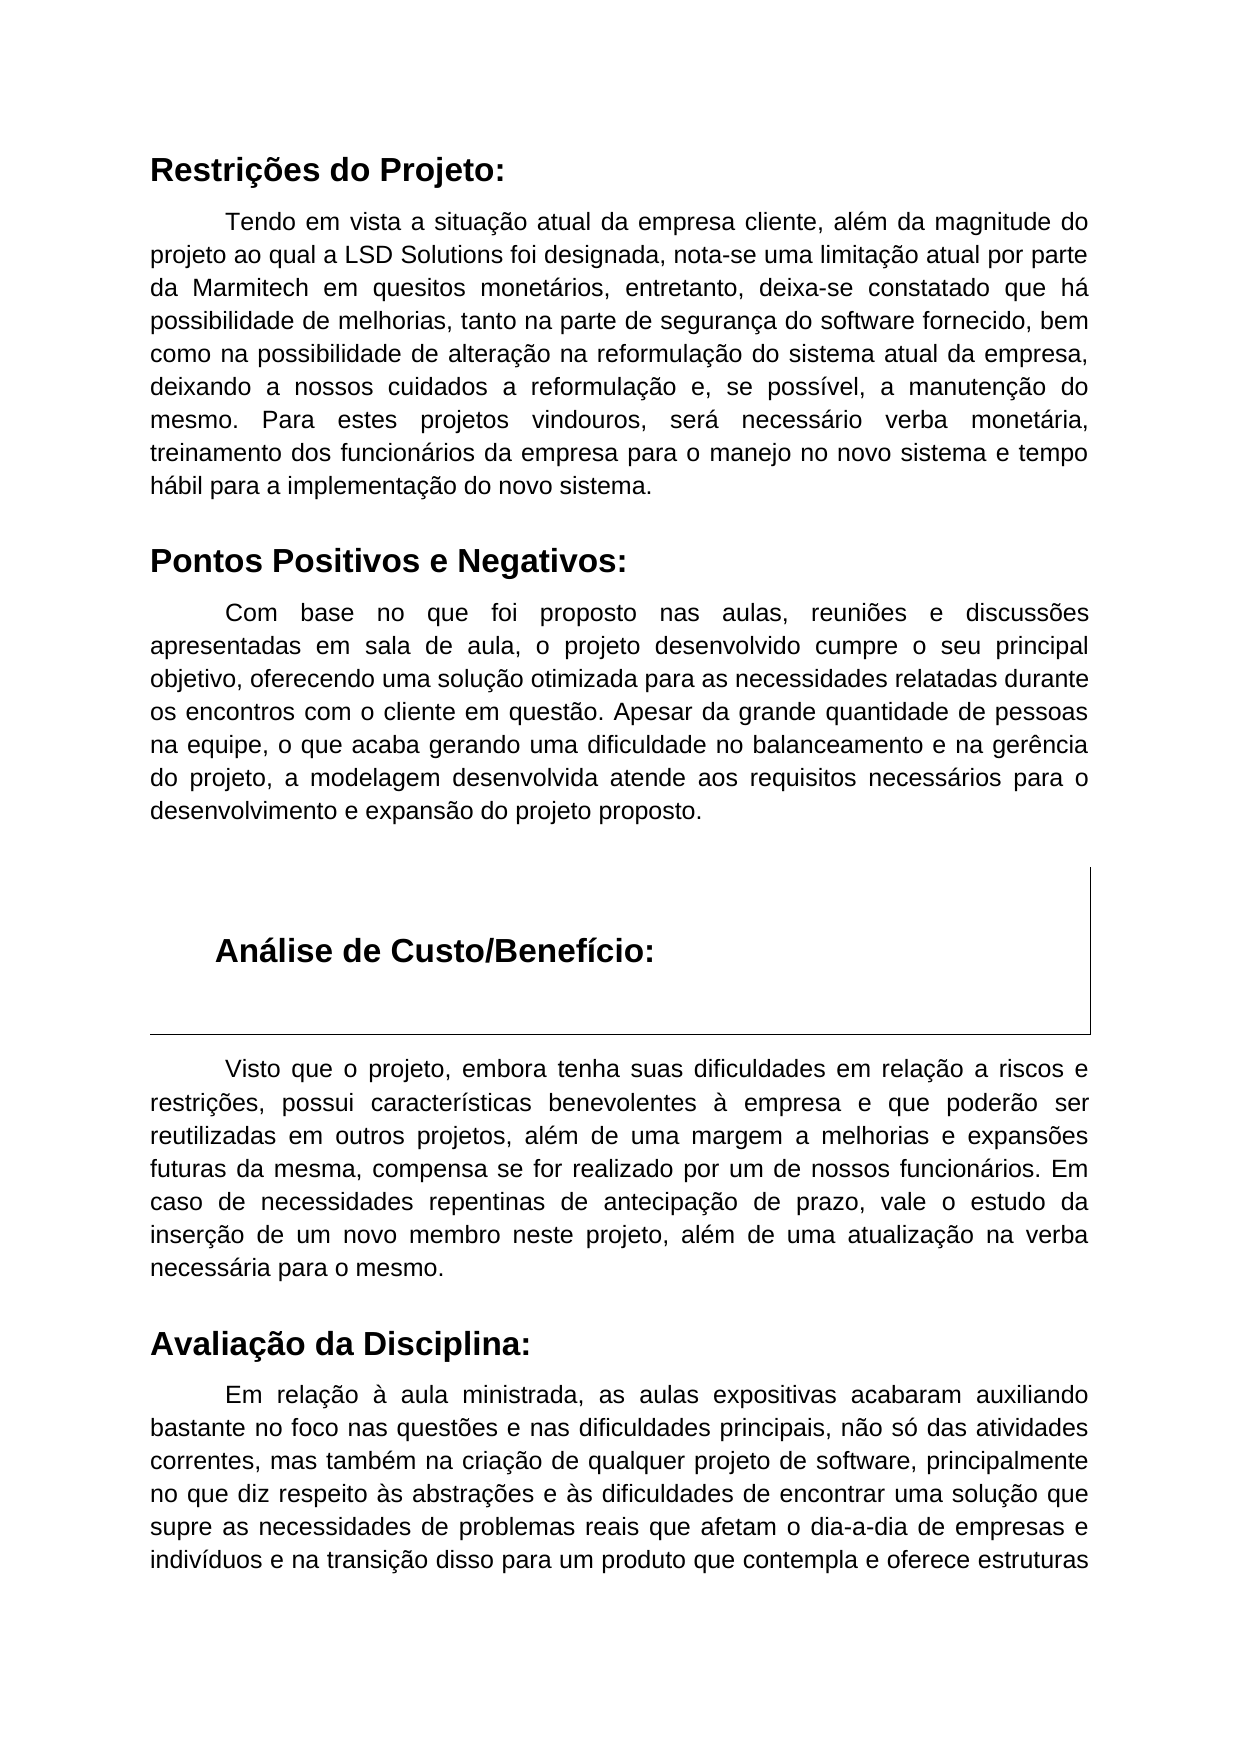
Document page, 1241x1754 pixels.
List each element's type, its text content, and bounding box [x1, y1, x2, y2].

text Visto que o projeto, embora tenha suas dificuldades em relação a riscos e restrições, possui características benevolentes à empresa e que poderão ser reutilizadas em outros projetos, além de uma margem a melhorias e expansões futuras da mesma, compensa se for realizado por um de nossos funcionários. Em caso de necessidades repentinas de antecipação de prazo, vale o estudo da inserção de um novo membro neste projeto, além de uma atualização na verba necessária para o mesmo. [150, 1052, 1091, 1282]
subtitle Análise de Custo/Benefício: [150, 867, 1090, 1034]
text Tendo em vista a situação atual da empresa cliente, além da magnitude do projeto ao qual a LSD Solutions foi designada, nota-se uma limitação atual por parte da Marmitech em quesitos monetários, entretanto, deixa-se constatado que há possibilidade de melhorias, tanto na parte de segurança do software fornecido, bem como na possibilidade de alteração na reformulação do sistema atual da empresa, deixando a nossos cuidados a reformulação e, se possível, a manutenção do mesmo. Para estes projetos vindouros, será necessário verba monetária, treinamento dos funcionários da empresa para o manejo no novo sistema e tempo hábil para a implementação do novo sistema. [150, 207, 1091, 499]
subtitle Avaliação da Disciplina: [150, 1324, 1091, 1362]
text Em relação à aula ministrada, as aulas expositivas acabaram auxiliando bastante no foco nas questões e nas dificuldades principais, não só das atividades correntes, mas também na criação de qualquer projeto de software, principalmente no que diz respeito às abstrações e às dificuldades de encontrar uma solução que supre as necessidades de problemas reais que afetam o dia-a-dia de empresas e indivíduos e na transição disso para um produto que contempla e oferece estruturas [150, 1380, 1091, 1574]
text Com base no que foi proposto nas aulas, reuniões e discussões apresentadas em sala de aula, o projeto desenvolvido cumpre o seu principal objetivo, oferecendo uma solução otimizada para as necessidades relatadas durante os encontros com o cliente em questão. Apesar da grande quantidade de pessoas na equipe, o que acaba gerando uma dificuldade no balanceamento e na gerência do projeto, a modelagem desenvolvida atende aos requisitos necessários para o desenvolvimento e expansão do projeto proposto. [150, 598, 1091, 825]
subtitle Restrições do Projeto: [150, 150, 1091, 188]
subtitle Pontos Positivos e Negativos: [150, 541, 1091, 580]
